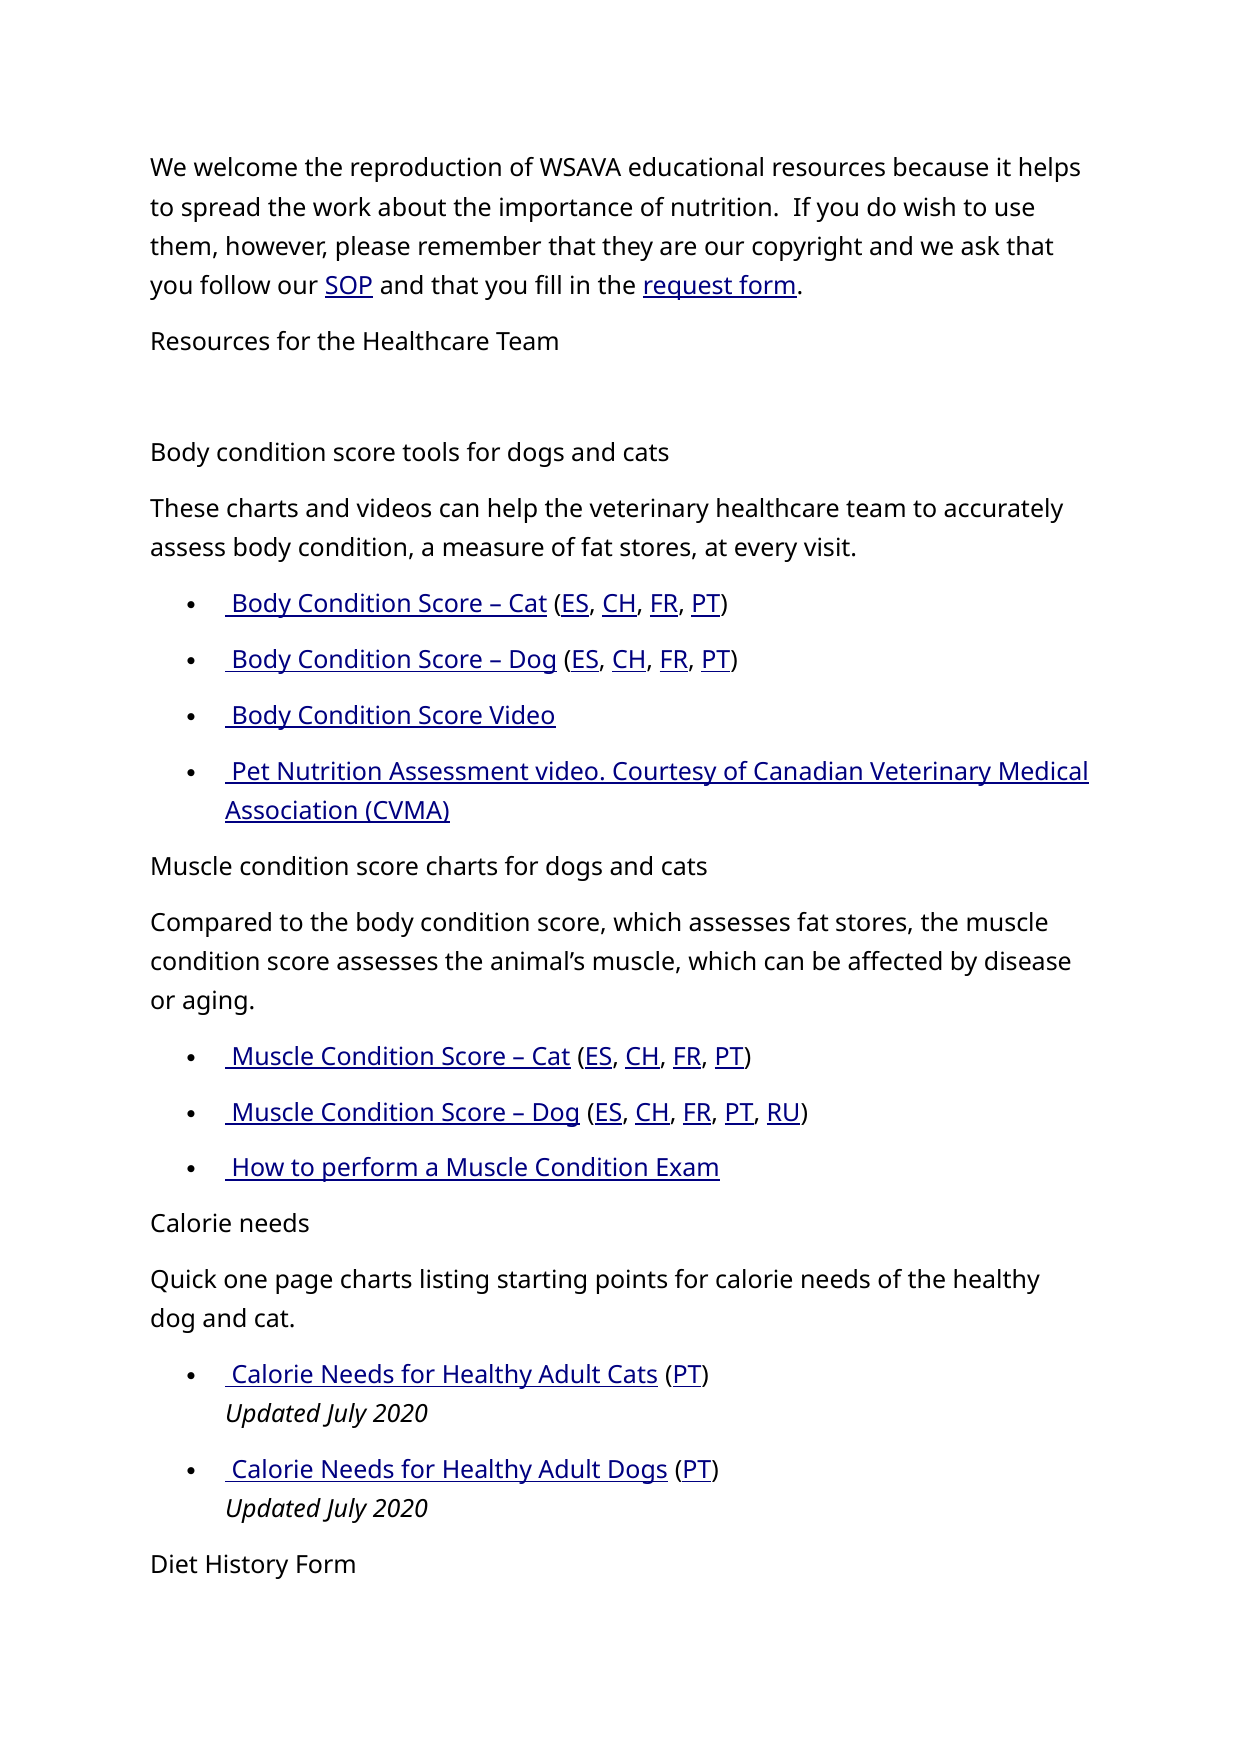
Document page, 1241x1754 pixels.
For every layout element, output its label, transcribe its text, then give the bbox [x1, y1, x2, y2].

text Muscle condition score charts for dogs and cats [150, 848, 1090, 882]
text Quick one page charts listing starting points for calorie needs of the healthy dog and cat. [150, 1262, 1090, 1335]
text Resources for the Healthcare Team [150, 323, 1090, 357]
list Pet Nutrition Assessment video. Courtesy of Canadian Veterinary Medical Association (CVMA) [187, 753, 1090, 827]
text Compared to the body condition score, which assesses fat stores, the muscle condition score assesses the animal’s muscle, which can be affected by disease or aging. [150, 904, 1090, 1017]
text Calorie needs [150, 1206, 1090, 1240]
list Body Condition Score Video [187, 697, 1090, 732]
list Calorie Needs for Healthy Adult Cats (PT) Updated July 2020 [187, 1357, 1090, 1430]
list Calorie Needs for Healthy Adult Dogs (PT) Updated July 2020 [187, 1452, 1090, 1525]
list Body Condition Score – Dog (ES, CH, FR, PT) [187, 642, 1090, 676]
text Body condition score tools for dogs and cats [150, 435, 1090, 469]
text These charts and videos can help the veterinary healthcare team to accurately assess body condition, a measure of fat stores, at every visit. [150, 491, 1090, 564]
list Muscle Condition Score – Cat (ES, CH, FR, PT) [187, 1038, 1090, 1072]
text We welcome the reproduction of WSAVA educational resources because it helps to spread the work about the importance of nutrition. If you do wish to use them, however, please remember that they are our copyright and we ask that you follow our SOP and that you fill in the request form. [150, 150, 1090, 302]
list Body Condition Score – Cat (ES, CH, FR, PT) [187, 586, 1090, 620]
text Diet History Form [150, 1547, 1090, 1581]
list Muscle Condition Score – Dog (ES, CH, FR, PT, RU) [187, 1094, 1090, 1128]
list How to perform a Muscle Condition Exam [187, 1150, 1090, 1184]
